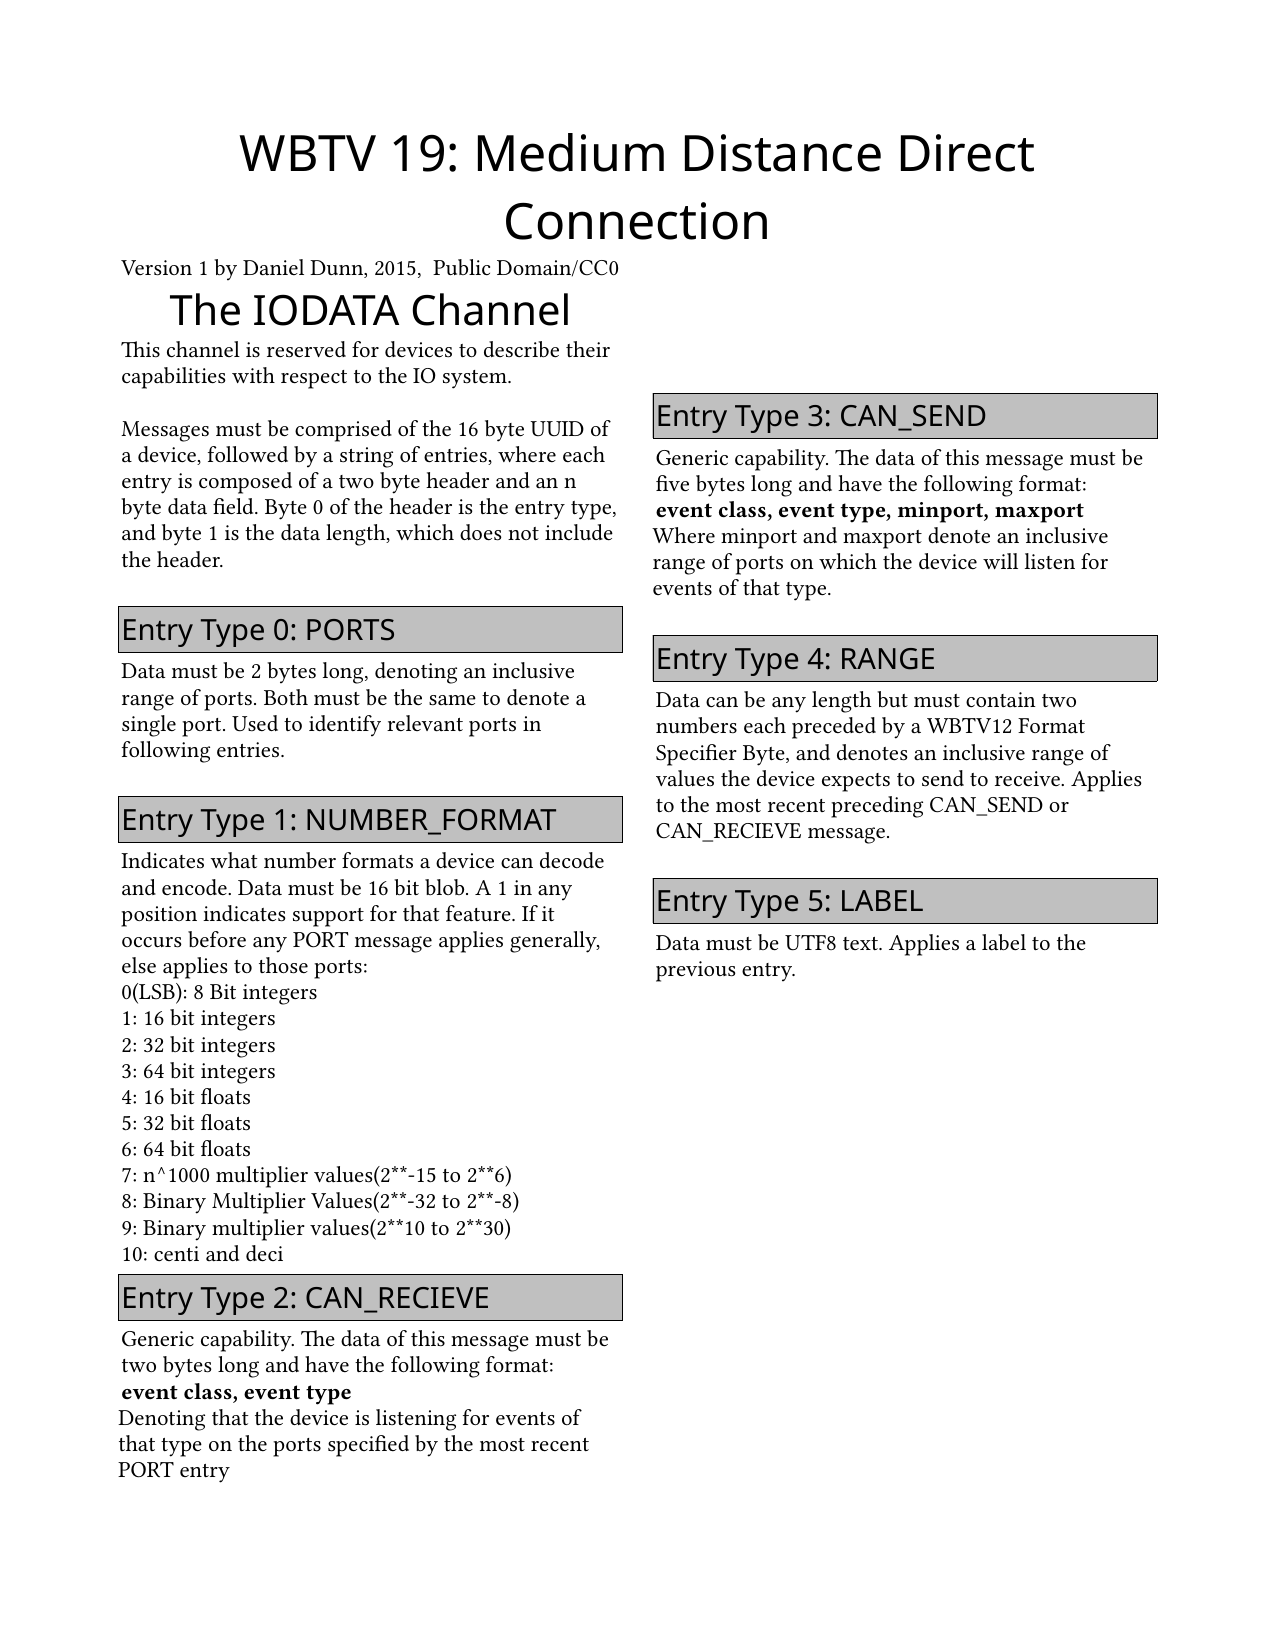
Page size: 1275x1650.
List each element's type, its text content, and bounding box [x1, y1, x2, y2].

text 3: 64 bit integers [121, 1058, 621, 1084]
text Data must be UTF8 text. Applies a label to the previous entry. [656, 929, 1155, 982]
text Where minport and maxport denote an inclusive range of ports on which the device will listen for events of that type. [652, 523, 1155, 601]
text 0(LSB): 8 Bit integers [121, 979, 621, 1005]
text Indicates what number formats a device can decode and encode. Data must be 16 bit blob. A 1 in any position indicates support for that feature. If it occurs before any PORT message applies generally, else applies to those ports: [121, 848, 621, 979]
text Version 1 by Daniel Dunn, 2015, Public Domain/CC0 [121, 254, 1155, 281]
text Denoting that the device is listening for events of that type on the ports specified by the most recent PORT entry [118, 1405, 621, 1483]
subtitle WBTV 19: Medium Distance Direct Connection [118, 118, 1157, 254]
subtitle Entry Type 0: PORTS [119, 607, 622, 652]
text 4: 16 bit floats [121, 1084, 621, 1110]
text This channel is reserved for devices to describe their capabilities with respect to the IO system. [121, 337, 621, 389]
subtitle Entry Type 2: CAN_RECIEVE [119, 1275, 622, 1320]
subtitle The IODATA Channel [118, 281, 622, 337]
text 5: 32 bit floats [121, 1110, 621, 1136]
subtitle Entry Type 4: RANGE [654, 636, 1157, 681]
subtitle Entry Type 3: CAN_SEND [654, 394, 1157, 438]
text Data can be any length but must contain two numbers each preceded by a WBTV12 Format Specifier Byte, and denotes an inclusive range of values the device expects to send to receive. Applies to the most recent preceding CAN_SEND or CAN_RECIEVE message. [656, 687, 1155, 844]
text 9: Binary multiplier values(2**10 to 2**30) [121, 1214, 621, 1241]
text 2: 32 bit integers [121, 1031, 621, 1058]
text event class, event type [121, 1378, 621, 1405]
text 1: 16 bit integers [121, 1005, 621, 1031]
text Data must be 2 bytes long, denoting an inclusive range of ports. Both must be the same to denote a single port. Used to identify relevant ports in following entries. [121, 658, 621, 763]
text event class, event type, minport, maxport [656, 497, 1155, 523]
text 6: 64 bit floats [121, 1136, 621, 1162]
text Generic capability. The data of this message must be two bytes long and have the following format: [121, 1326, 621, 1378]
text Generic capability. The data of this message must be five bytes long and have the following format: [656, 444, 1155, 497]
subtitle Entry Type 1: NUMBER_FORMAT [119, 797, 622, 842]
text 7: n^1000 multiplier values(2**-15 to 2**6) [121, 1162, 621, 1188]
subtitle Entry Type 5: LABEL [654, 879, 1157, 923]
text 8: Binary Multiplier Values(2**-32 to 2**-8) [121, 1188, 621, 1214]
text 10: centi and deci [121, 1241, 621, 1267]
text Messages must be comprised of the 16 byte UUID of a device, followed by a string of entries, where each entry is composed of a two byte header and an n byte data field. Byte 0 of the header is the entry type, and byte 1 is the data length, which does not include the header. [121, 416, 621, 573]
